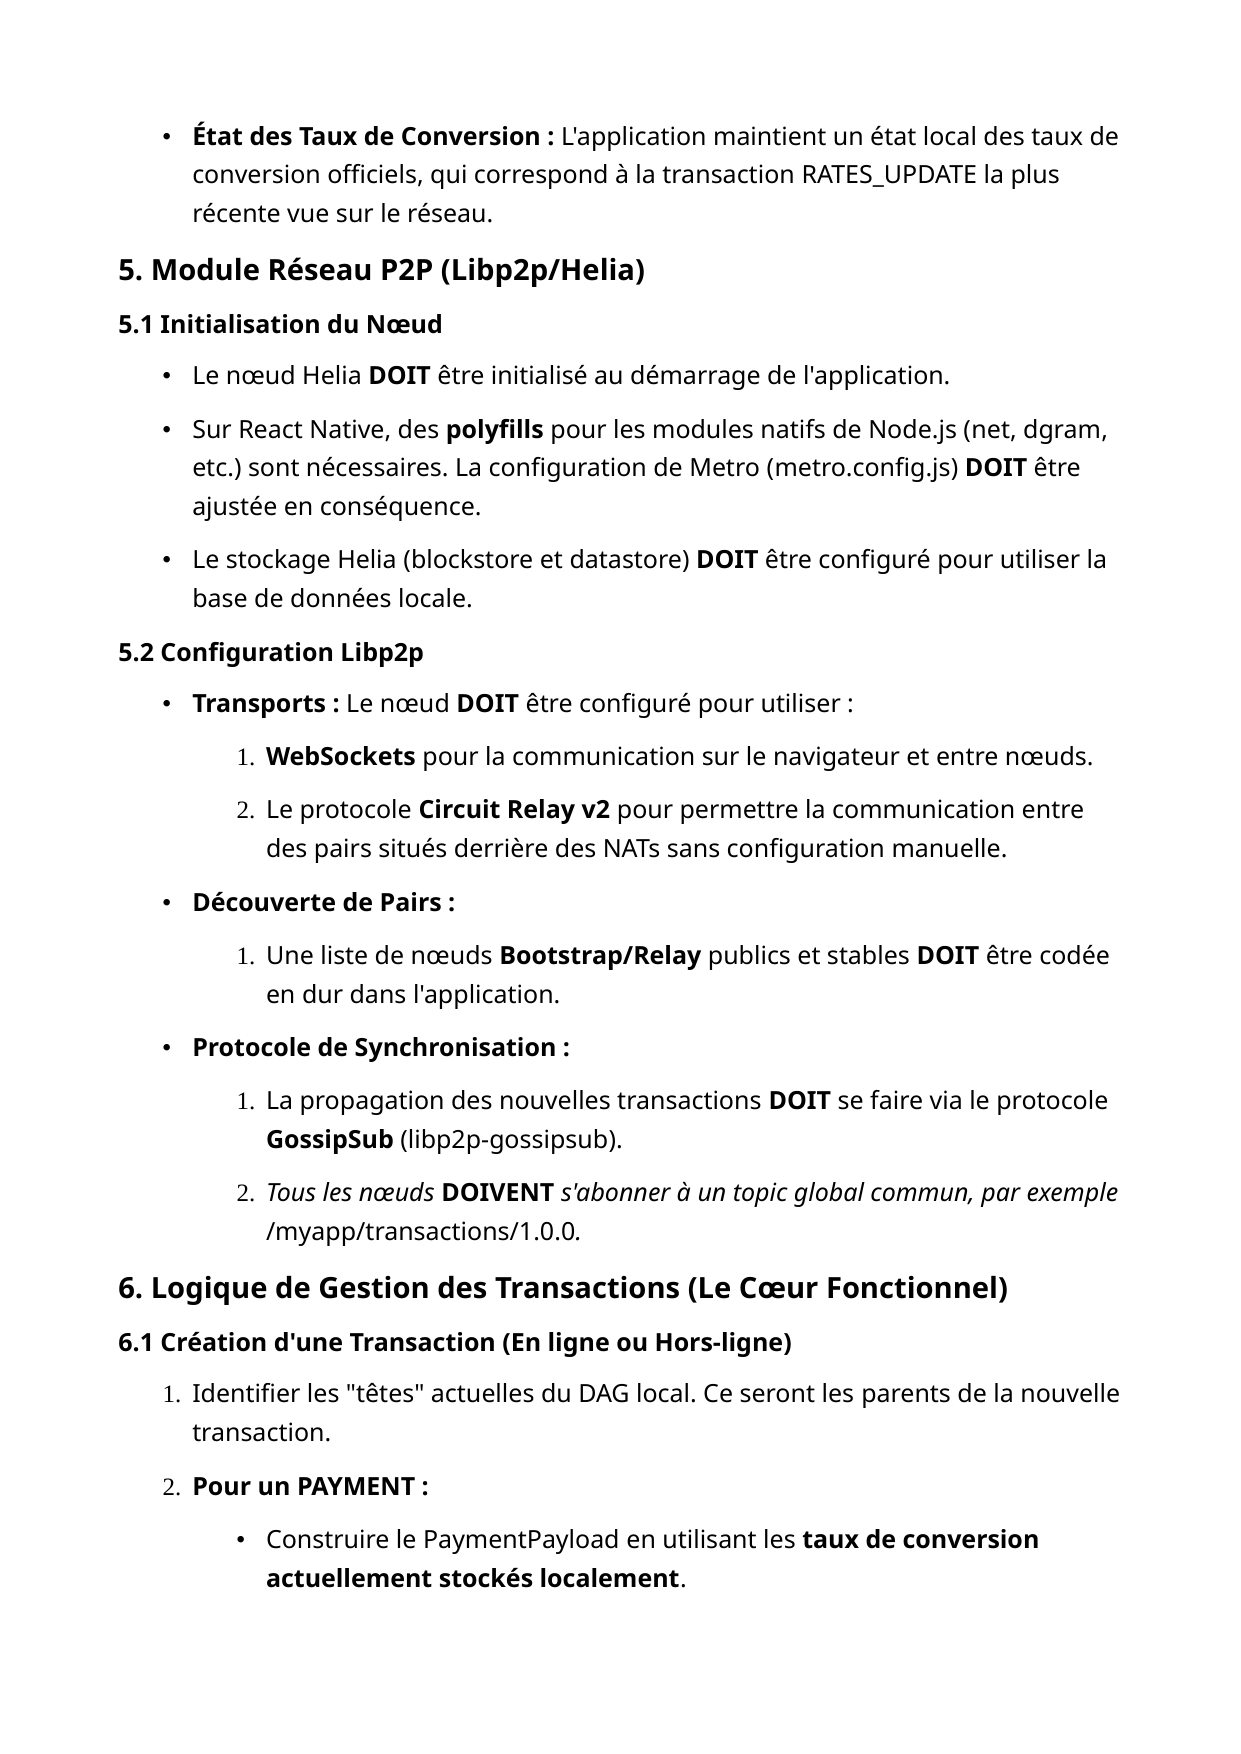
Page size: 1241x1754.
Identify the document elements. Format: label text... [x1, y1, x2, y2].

list Transports : Le nœud DOIT être configuré pour utiliser : [162, 685, 1122, 719]
list Tous les nœuds DOIVENT s'abonner à un topic global commun, par exemple /myapp/transactions/1.0.0. [236, 1175, 1122, 1248]
list Découverte de Pairs : [162, 884, 1122, 918]
subtitle 6.1 Création d'une Transaction (En ligne ou Hors-ligne) [118, 1325, 1122, 1359]
subtitle 5.1 Initialisation du Nœud [118, 307, 1122, 341]
list Le nœud Helia DOIT être initialisé au démarrage de l'application. [162, 358, 1122, 392]
list Identifier les "têtes" actuelles du DAG local. Ce seront les parents de la nouvelle transaction. [162, 1376, 1122, 1449]
subtitle 5.2 Configuration Libp2p [118, 634, 1122, 668]
list Construire le PaymentPayload en utilisant les taux de conversion actuellement stockés localement. [236, 1521, 1122, 1594]
list WebSockets pour la communication sur le navigateur et entre nœuds. [236, 739, 1122, 773]
list État des Taux de Conversion : L'application maintient un état local des taux de conversion officiels, qui correspond à la transaction RATES_UPDATE la plus récente vue sur le réseau. [162, 118, 1122, 230]
list Le protocole Circuit Relay v2 pour permettre la communication entre des pairs situés derrière des NATs sans configuration manuelle. [236, 792, 1122, 865]
list Protocole de Synchronisation : [162, 1029, 1122, 1064]
list La propagation des nouvelles transactions DOIT se faire via le protocole GossipSub (libp2p-gossipsub). [236, 1083, 1122, 1156]
list Pour un PAYMENT : [162, 1468, 1122, 1502]
list Sur React Native, des polyfills pour les modules natifs de Node.js (net, dgram, etc.) sont nécessaires. La configuration de Metro (metro.config.js) DOIT être ajustée en conséquence. [162, 411, 1122, 523]
subtitle 5. Module Réseau P2P (Libp2p/Helia) [118, 249, 1122, 289]
list Une liste de nœuds Bootstrap/Relay publics et stables DOIT être codée en dur dans l'application. [236, 937, 1122, 1010]
subtitle 6. Logique de Gestion des Transactions (Le Cœur Fonctionnel) [118, 1267, 1122, 1307]
list Le stockage Helia (blockstore et datastore) DOIT être configuré pour utiliser la base de données locale. [162, 542, 1122, 615]
